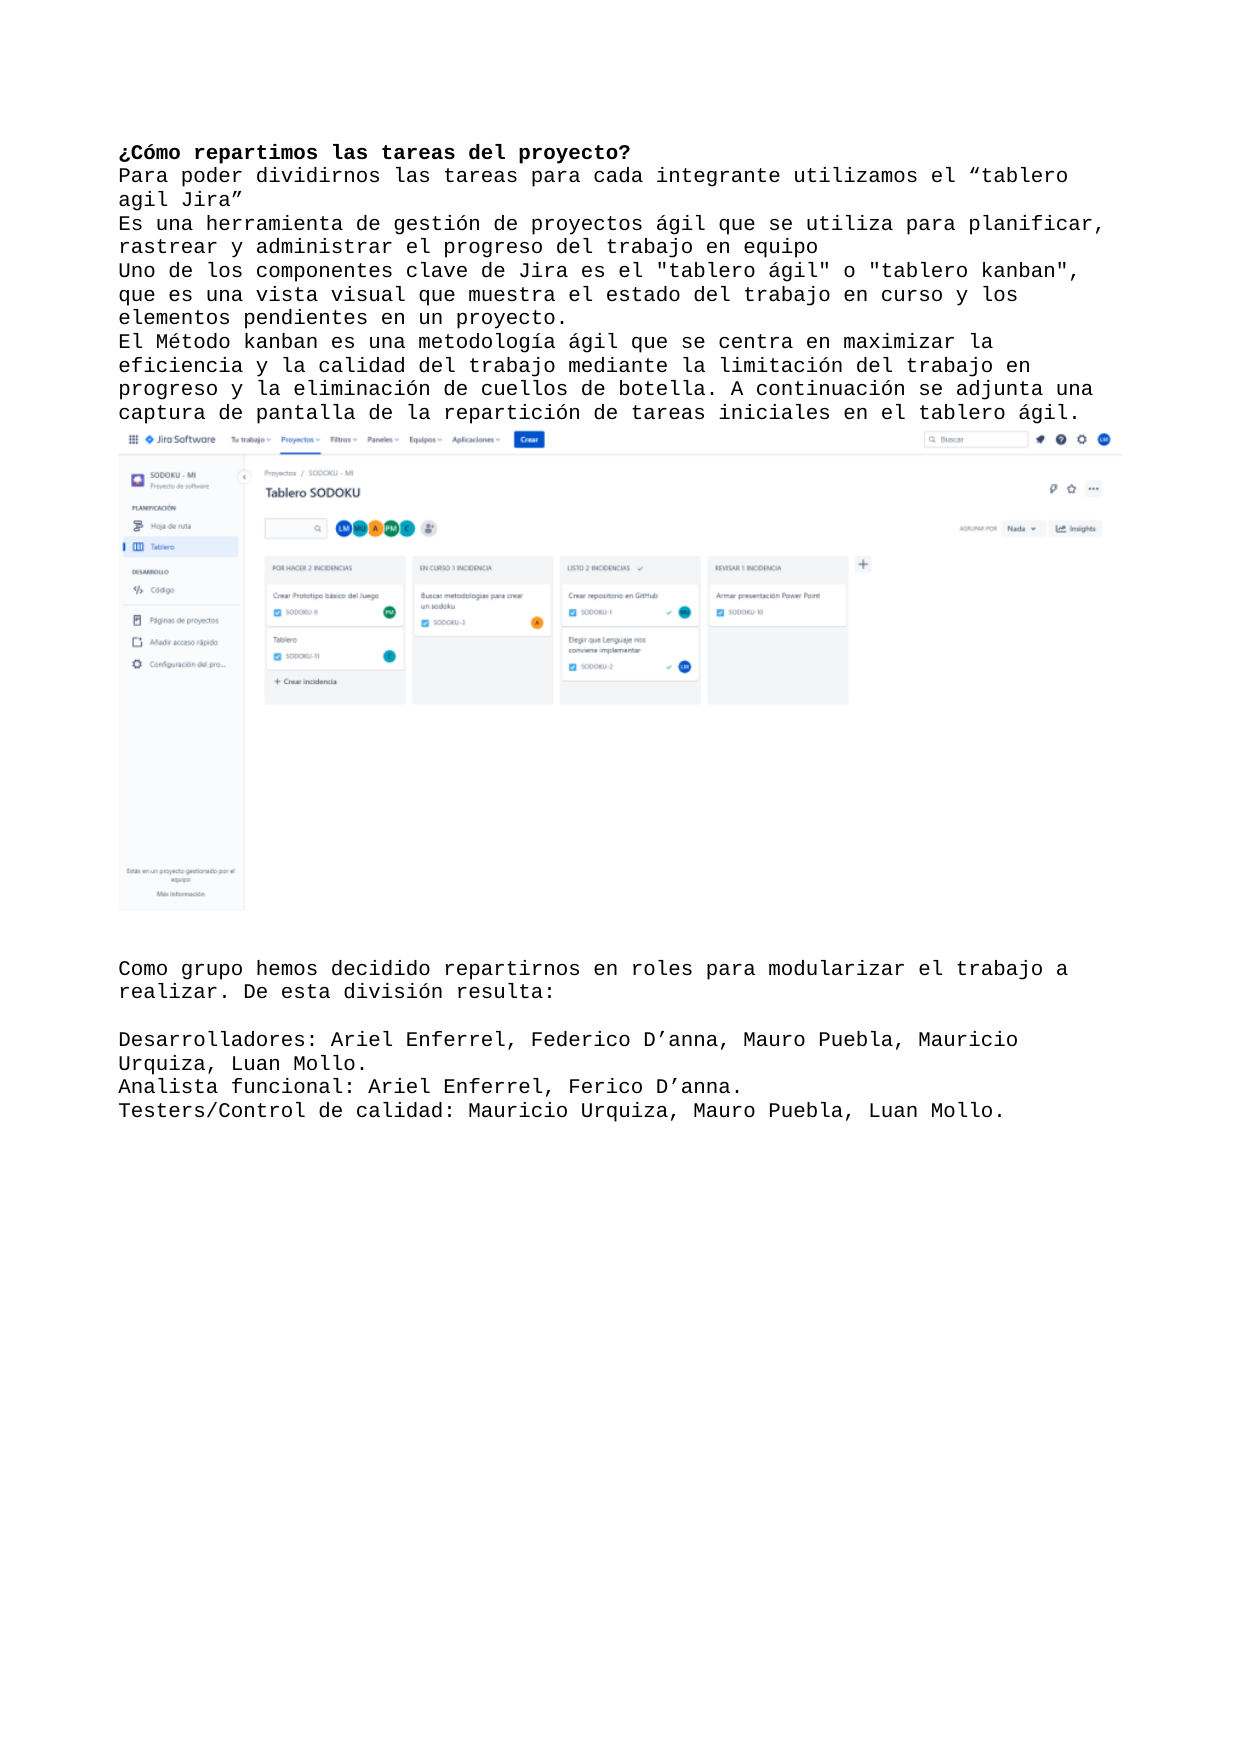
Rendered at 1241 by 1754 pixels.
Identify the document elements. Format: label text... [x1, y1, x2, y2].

text ¿Cómo repartimos las tareas del proyecto? [118, 142, 1122, 165]
text Como grupo hemos decidido repartirnos en roles para modularizar el trabajo a realizar. De esta división resulta: Desarrolladores: Ariel Enferrel, Federico D’anna, Mauro Puebla, Mauricio Urquiza, Luan Mollo. Analista funcional: Ariel Enferrel, Ferico D’anna. [118, 911, 1122, 1100]
text Testers/Control de calidad: Mauricio Urquiza, Mauro Puebla, Luan Mollo. [118, 1100, 1122, 1123]
text El Método kanban es una metodología ágil que se centra en maximizar la eficiencia y la calidad del trabajo mediante la limitación del trabajo en progreso y la eliminación de cuellos de botella. A continuación se adjunta una captura de pantalla de la repartición de tareas iniciales en el tablero ágil. [118, 331, 1122, 426]
picture [118, 426, 1123, 911]
text Es una herramienta de gestión de proyectos ágil que se utiliza para planificar, rastrear y administrar el progreso del trabajo en equipo [118, 213, 1122, 260]
text Para poder dividirnos las tareas para cada integrante utilizamos el “tablero agil Jira” [118, 165, 1122, 213]
text Uno de los componentes clave de Jira es el "tablero ágil" o "tablero kanban", que es una vista visual que muestra el estado del trabajo en curso y los elementos pendientes en un proyecto. [118, 260, 1122, 331]
